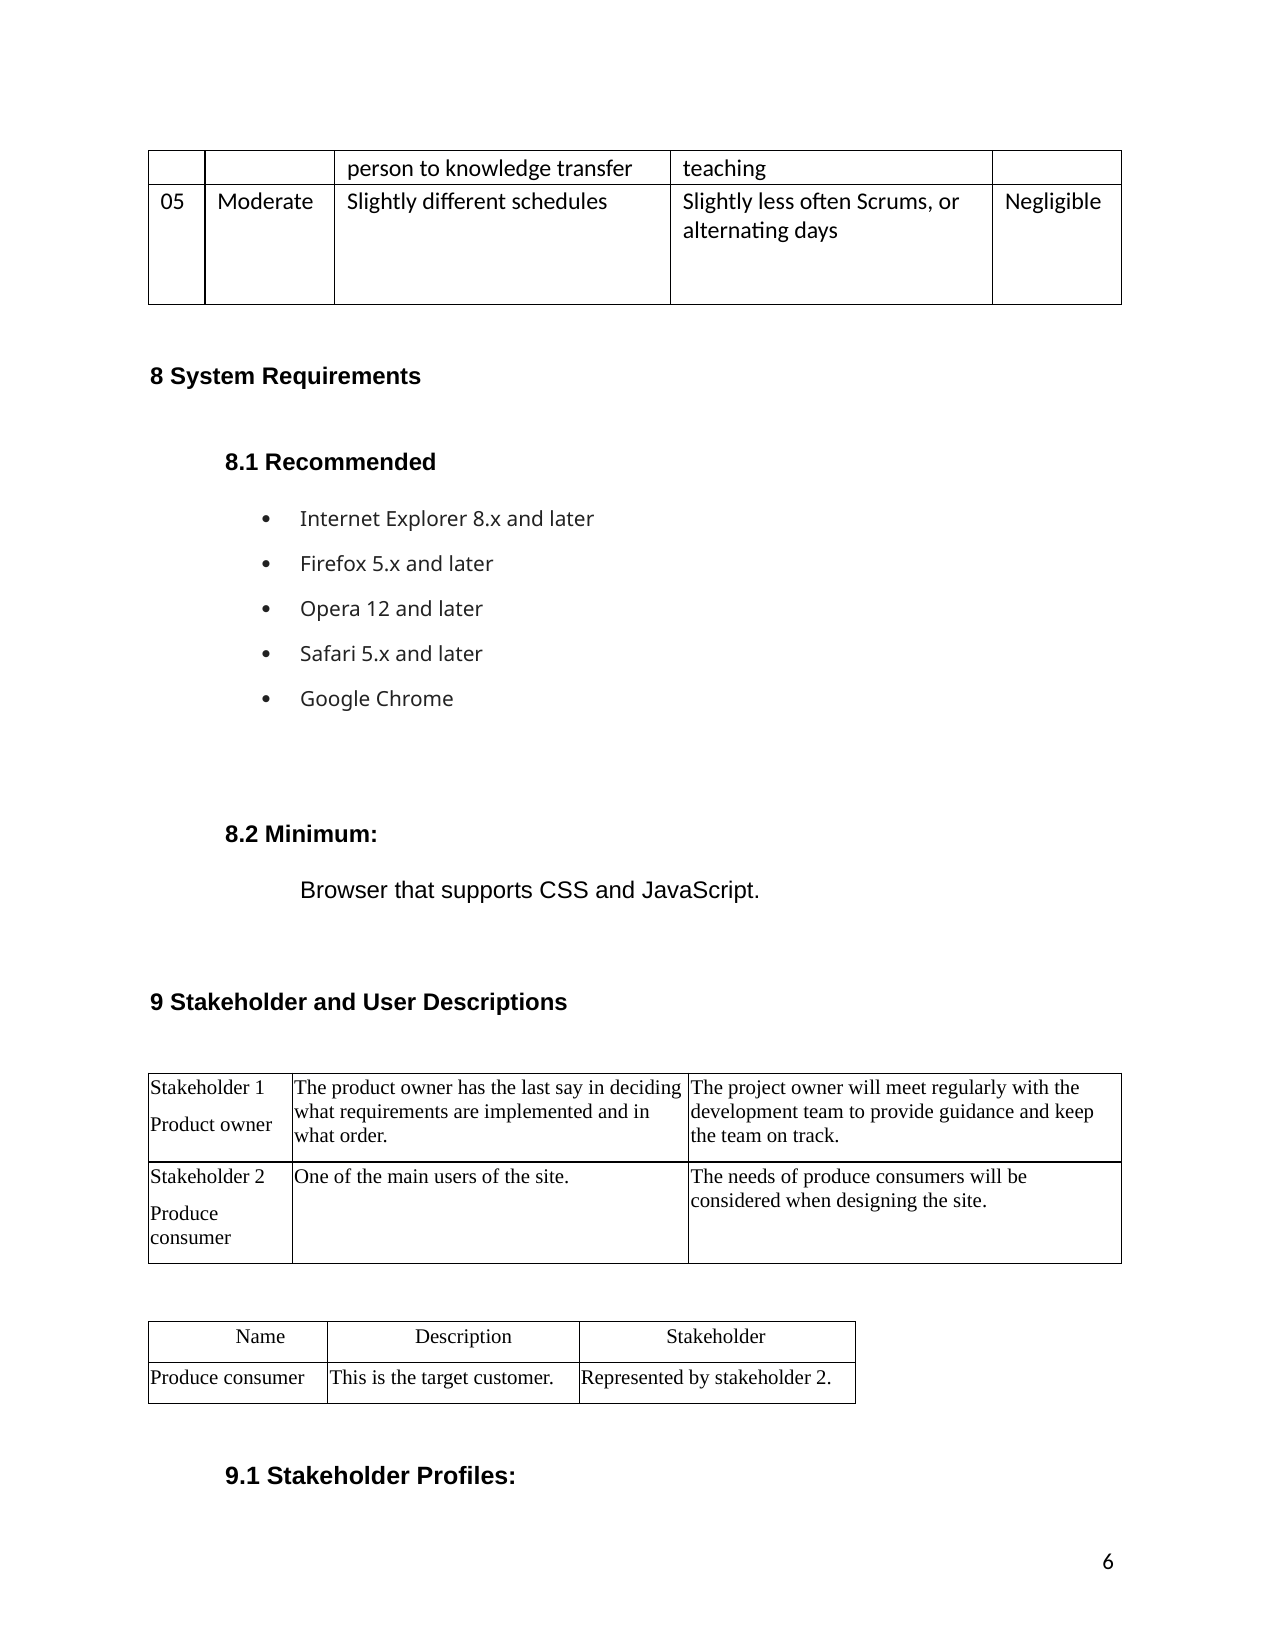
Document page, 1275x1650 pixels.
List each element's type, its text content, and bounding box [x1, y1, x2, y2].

text 9 Stakeholder and User Descriptions [150, 987, 1125, 1015]
text 8.2 Minimum: [150, 819, 1125, 847]
table_header Stakeholder 1 Product owner [149, 1074, 292, 1161]
list Internet Explorer 8.x and later [262, 504, 1125, 532]
table_header Name [149, 1322, 327, 1362]
table_cell Represented by stakeholder 2. [580, 1363, 855, 1403]
list Firefox 5.x and later [262, 549, 1125, 577]
table_cell The needs of produce consumers will be considered when designing the site. [689, 1163, 1121, 1263]
table_cell This is the target customer. [328, 1363, 579, 1403]
text 8.1 Recommended [150, 447, 1125, 475]
table_cell Moderate [206, 185, 334, 304]
text 9.1 Stakeholder Profiles: [150, 1461, 1125, 1490]
table_cell One of the main users of the site. [293, 1163, 688, 1263]
text 8 System Requirements [150, 362, 1125, 390]
table_cell [206, 151, 334, 183]
table_cell person to knowledge transfer [335, 151, 670, 183]
table_cell 05 [149, 185, 204, 304]
table_header The project owner will meet regularly with the development team to provide guidance and keep the team on track. [689, 1074, 1121, 1161]
list Safari 5.x and later [262, 639, 1125, 667]
table_cell Produce consumer [149, 1363, 327, 1403]
table_cell -- [993, 151, 1121, 183]
table_header The product owner has the last say in deciding what requirements are implemented and in what order. [293, 1074, 688, 1161]
table_cell Negligible [993, 185, 1121, 304]
text Browser that supports CSS and JavaScript. [150, 876, 1125, 903]
list Opera 12 and later [262, 594, 1125, 622]
table_cell Slightly different schedules [335, 185, 670, 304]
table_header Stakeholder [580, 1322, 855, 1362]
table_cell Stakeholder 2 Produce consumer [149, 1163, 292, 1263]
list Google Chrome [262, 684, 1125, 713]
table_cell teaching [671, 151, 992, 183]
table_cell Slightly less often Scrums, or alternating days [671, 185, 992, 304]
table_header Description [328, 1322, 579, 1362]
table_cell [149, 151, 204, 183]
